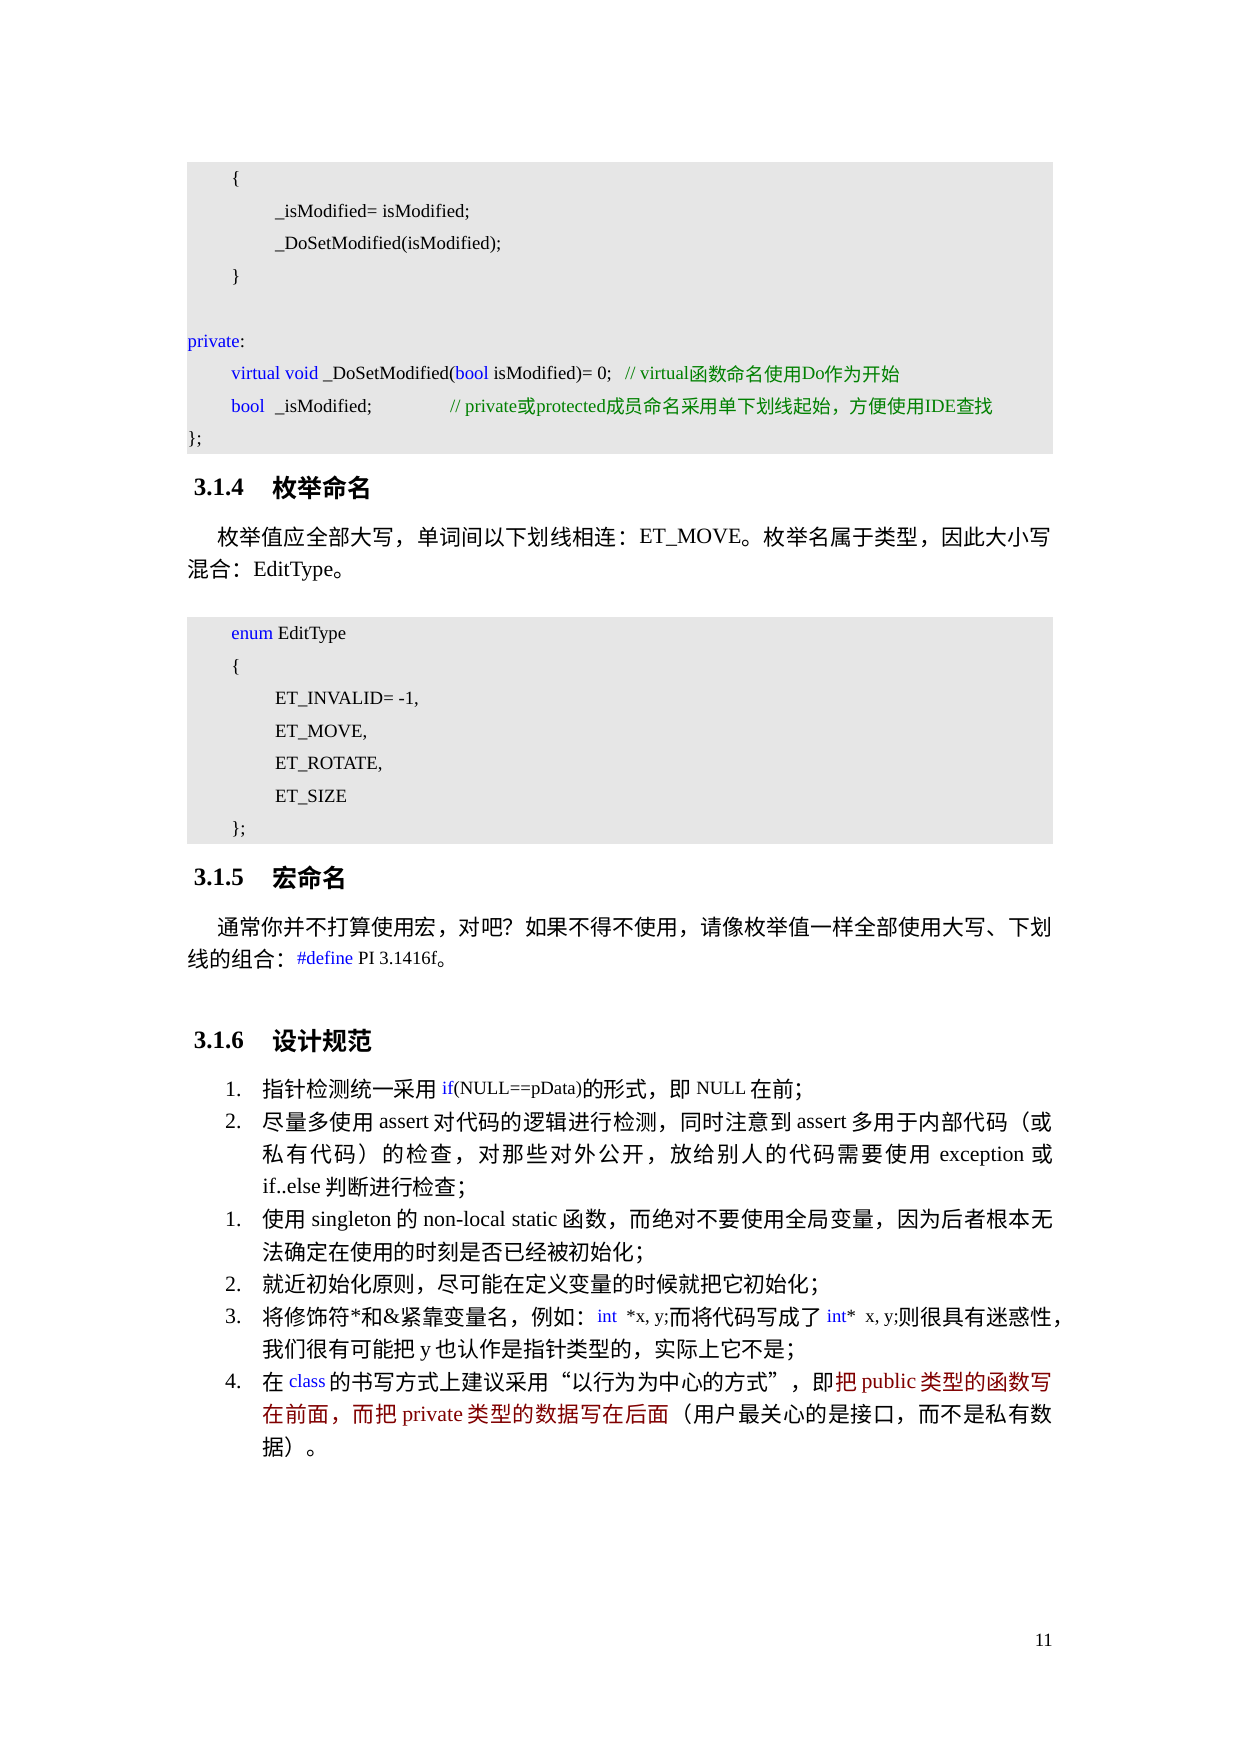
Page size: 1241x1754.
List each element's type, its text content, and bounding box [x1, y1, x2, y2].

text } [187, 259, 1053, 292]
text ET_MOVE, [187, 714, 1053, 747]
text 枚举值应全部大写，单词间以下划线相连：ET_MOVE。枚举名属于类型，因此大小写混合：EditType。 [187, 519, 1053, 584]
text ET_SIZE [187, 779, 1053, 812]
subtitle 设计规范 [187, 1007, 1053, 1072]
text enum EditType [187, 617, 1053, 649]
text }; [187, 422, 1053, 454]
list 使用singleton的non-local static函数，而绝对不要使用全局变量，因为后者根本无法确定在使用的时刻是否已经被初始化； [225, 1202, 1053, 1267]
text { [187, 162, 1053, 194]
text 通常你并不打算使用宏，对吧？如果不得不使用，请像枚举值一样全部使用大写、下划线的组合：#define PI 3.1416f。 [187, 909, 1053, 974]
text _isModified= isModified; [187, 194, 1053, 227]
list 指针检测统一采用if(NULL==pData)的形式，即 NULL 在前； [225, 1072, 1053, 1104]
text bool _isModified; // private或protected成员命名采用单下划线起始，方便使用IDE查找 [187, 389, 1053, 422]
text ET_ROTATE, [187, 747, 1053, 779]
subtitle 宏命名 [187, 844, 1053, 909]
text private: [187, 324, 1053, 357]
text _DoSetModified(isModified); [187, 227, 1053, 259]
text virtual void _DoSetModified(bool isModified)= 0; // virtual函数命名使用Do作为开始 [187, 357, 1053, 389]
text ET_INVALID= -1, [187, 682, 1053, 714]
list 尽量多使用assert对代码的逻辑进行检测，同时注意到assert多用于内部代码（或私有代码）的检查，对那些对外公开，放给别人的代码需要使用exception或if..else判断进行检查； [225, 1104, 1053, 1202]
list 在class的书写方式上建议采用“以行为为中心的方式”，即把public类型的函数写在前面，而把private类型的数据写在后面（用户最关心的是接口，而不是私有数据）。 [225, 1364, 1053, 1462]
list 就近初始化原则，尽可能在定义变量的时候就把它初始化； [225, 1267, 1053, 1299]
text }; [187, 812, 1053, 844]
list 将修饰符*和&紧靠变量名，例如：int *x, y;而将代码写成了int* x, y;则很具有迷惑性，我们很有可能把y也认作是指针类型的，实际上它不是； [225, 1299, 1053, 1364]
text { [187, 649, 1053, 682]
subtitle 枚举命名 [187, 454, 1053, 519]
